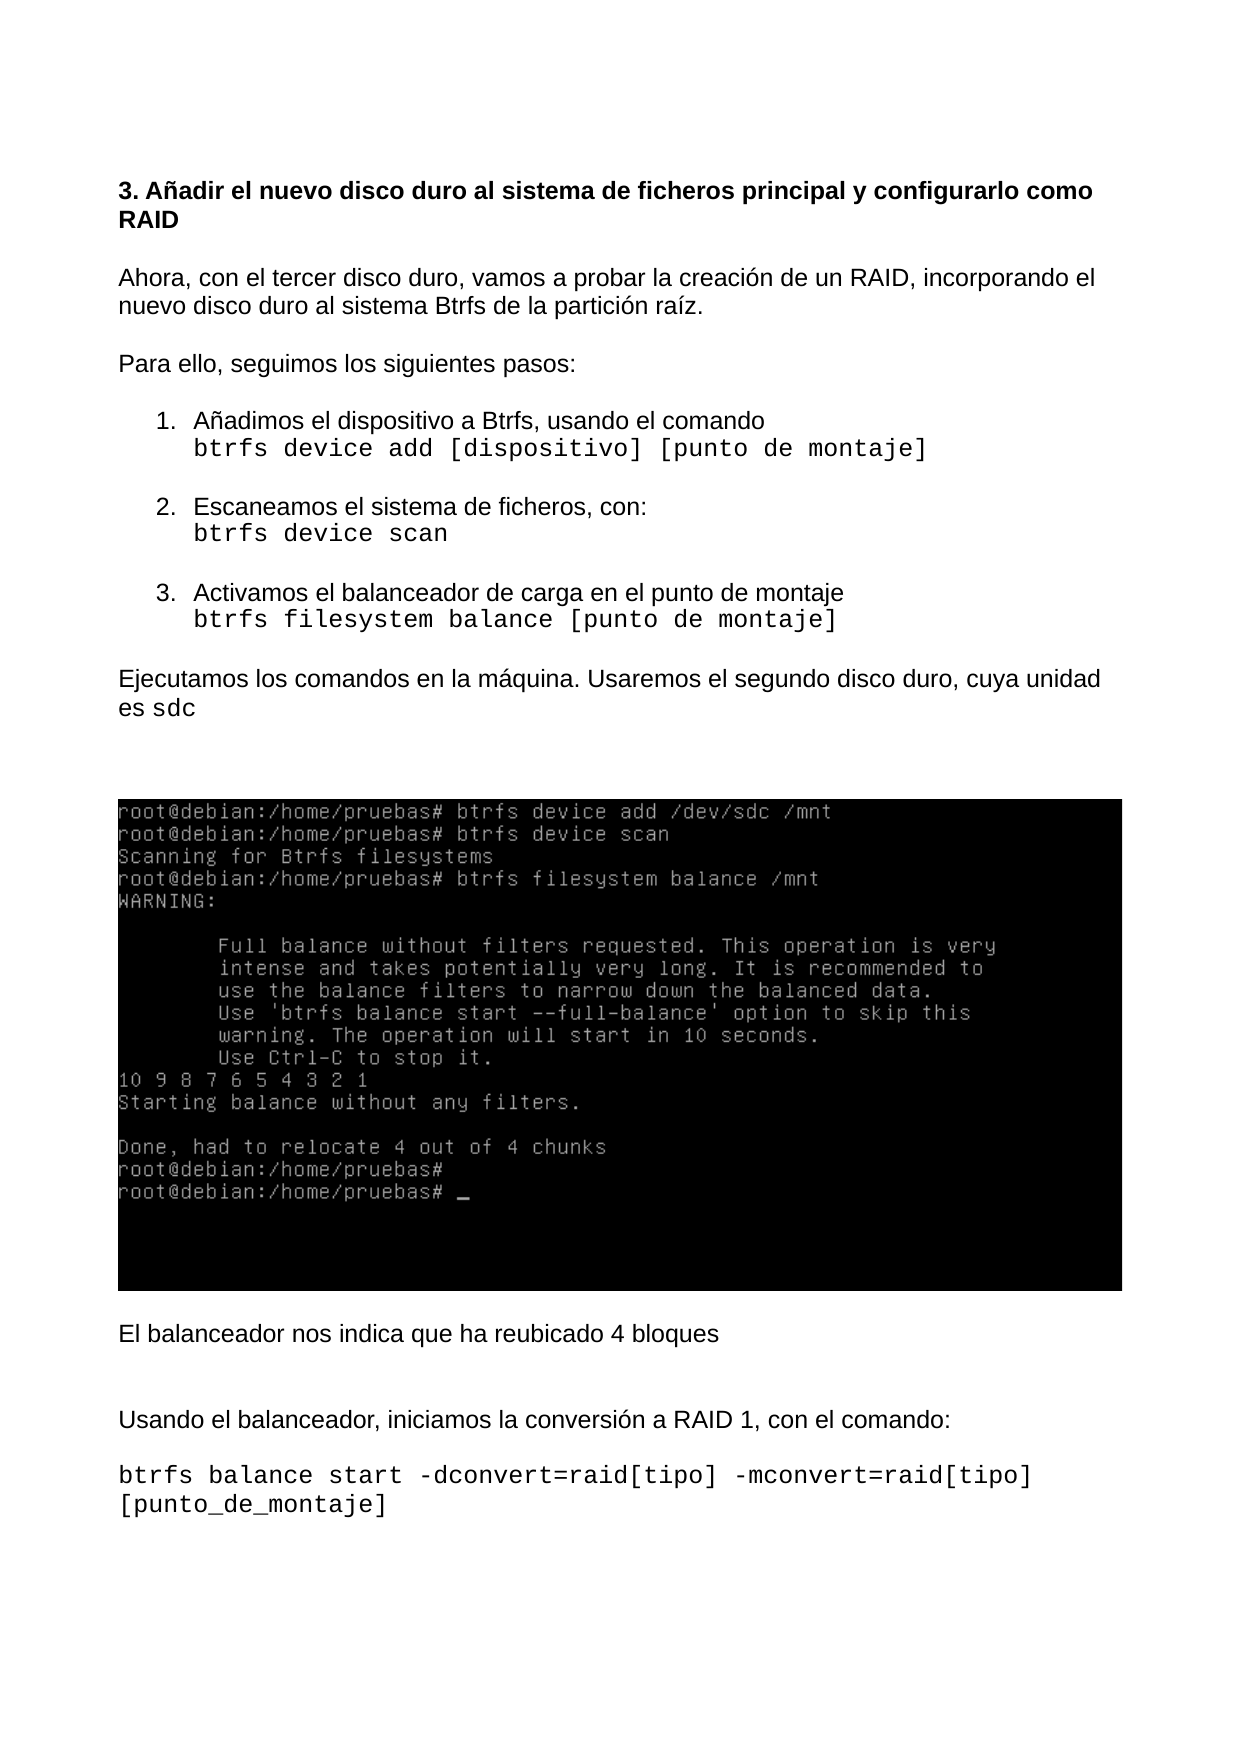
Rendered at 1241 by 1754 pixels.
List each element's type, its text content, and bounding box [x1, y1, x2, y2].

text Ejecutamos los comandos en la máquina. Usaremos el segundo disco duro, cuya unidad es sdc [118, 664, 1122, 723]
list Escaneamos el sistema de ficheros, con: [156, 492, 1122, 521]
text Para ello, seguimos los siguientes pasos: [118, 349, 1122, 378]
list Añadimos el dispositivo a Btrfs, usando el comando [156, 406, 1122, 435]
text btrfs balance start -dconvert=raid[tipo] -mconvert=raid[tipo] [punto_de_montaje] [118, 1463, 1122, 1520]
list btrfs filesystem balance [punto de montaje] [156, 607, 1122, 635]
text Ahora, con el tercer disco duro, vamos a probar la creación de un RAID, incorporando el nuevo disco duro al sistema Btrfs de la partición raíz. [118, 263, 1122, 320]
picture [118, 799, 1123, 1291]
list Activamos el balanceador de carga en el punto de montaje [156, 578, 1122, 607]
text El balanceador nos indica que ha reubicado 4 bloques [118, 1319, 1122, 1348]
text 3. Añadir el nuevo disco duro al sistema de ficheros principal y configurarlo como RAID [118, 176, 1122, 234]
text Usando el balanceador, iniciamos la conversión a RAID 1, con el comando: [118, 1406, 1122, 1434]
list btrfs device scan [156, 521, 1122, 549]
list btrfs device add [dispositivo] [punto de montaje] [156, 435, 1122, 463]
